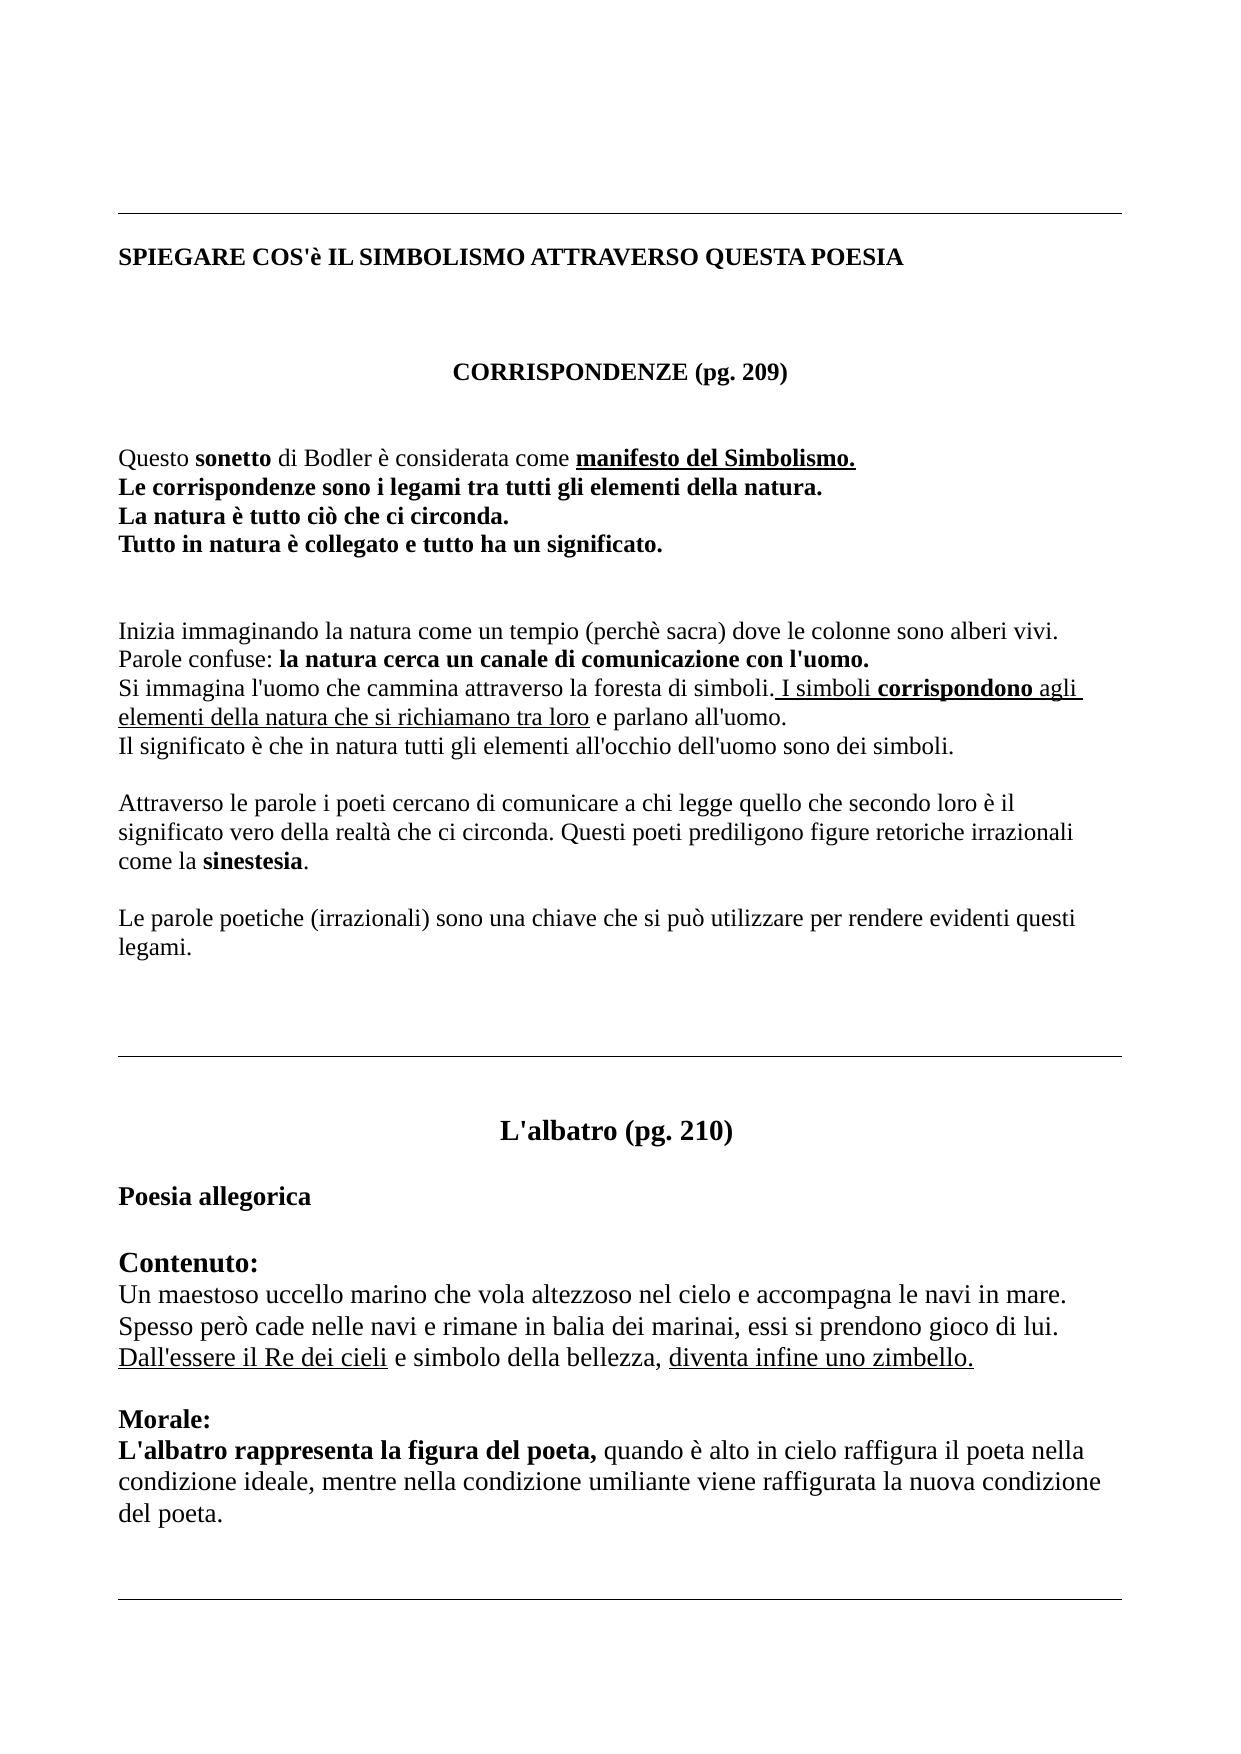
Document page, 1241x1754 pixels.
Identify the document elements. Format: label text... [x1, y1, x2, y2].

text L'albatro (pg. 210) [118, 1113, 1122, 1147]
text Si immagina l'uomo che cammina attraverso la foresta di simboli. I simboli corrispondono agli elementi della natura che si richiamano tra loro e parlano all'uomo. [118, 673, 1122, 731]
text Le parole poetiche (irrazionali) sono una chiave che si può utilizzare per rendere evidenti questi legami. [118, 903, 1122, 961]
text CORRISPONDENZE (pg. 209) [118, 357, 1122, 386]
text Inizia immaginando la natura come un tempio (perchè sacra) dove le colonne sono alberi vivi. [118, 616, 1122, 644]
text Questo sonetto di Bodler è considerata come manifesto del Simbolismo. [118, 443, 1122, 472]
text Poesia allegorica [118, 1180, 1122, 1212]
text Il significato è che in natura tutti gli elementi all'occhio dell'uomo sono dei simboli. [118, 731, 1122, 759]
text Le corrispondenze sono i legami tra tutti gli elementi della natura. [118, 472, 1122, 501]
text Contenuto: [118, 1245, 1122, 1279]
text Morale: [118, 1403, 1122, 1434]
text Tutto in natura è collegato e tutto ha un significato. [118, 529, 1122, 558]
text Parole confuse: la natura cerca un canale di comunicazione con l'uomo. [118, 644, 1122, 673]
text Spesso però cade nelle navi e rimane in balia dei marinai, essi si prendono gioco di lui. [118, 1310, 1122, 1341]
text Attraverso le parole i poeti cercano di comunicare a chi legge quello che secondo loro è il significato vero della realtà che ci circonda. Questi poeti prediligono figure retoriche irrazionali come la sinestesia. [118, 788, 1122, 874]
text SPIEGARE COS'è IL SIMBOLISMO ATTRAVERSO QUESTA POESIA [118, 242, 1122, 271]
text La natura è tutto ciò che ci circonda. [118, 501, 1122, 529]
text Un maestoso uccello marino che vola altezzoso nel cielo e accompagna le navi in mare. [118, 1279, 1122, 1310]
text Dall'essere il Re dei cieli e simbolo della bellezza, diventa infine uno zimbello. [118, 1341, 1122, 1372]
text L'albatro rappresenta la figura del poeta, quando è alto in cielo raffigura il poeta nella condizione ideale, mentre nella condizione umiliante viene raffigurata la nuova condizione del poeta. [118, 1434, 1122, 1528]
